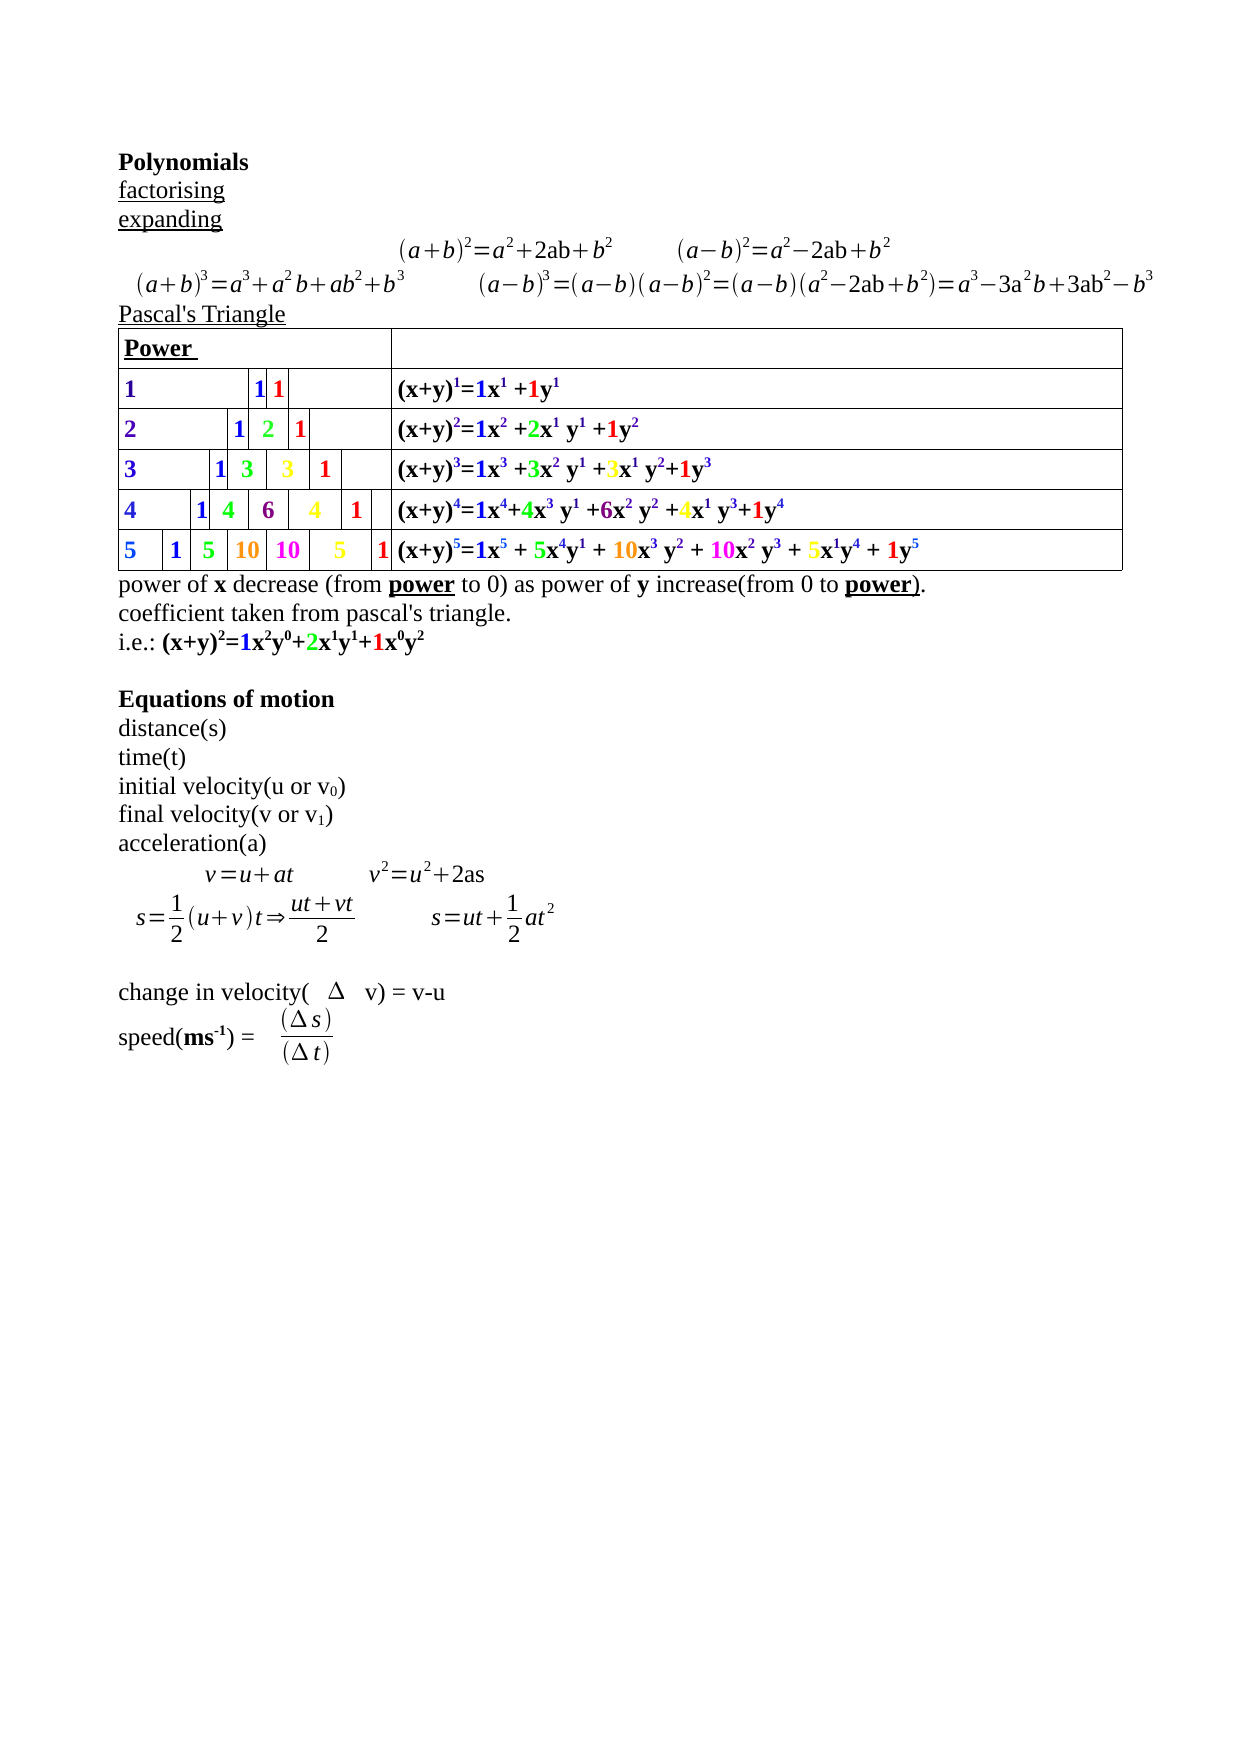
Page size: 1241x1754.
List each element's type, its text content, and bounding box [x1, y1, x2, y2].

text i.e.: (x+y)2=1x2y0+2x1y1+1x0y2 [118, 627, 1122, 656]
text expanding [118, 204, 1122, 233]
table_cell [310, 409, 391, 448]
table_cell 4 [210, 490, 248, 529]
table_cell 1 [191, 490, 209, 529]
table_cell 5 [310, 530, 371, 569]
table_cell 3 [267, 450, 309, 489]
table_cell 1 [163, 530, 190, 569]
table_cell 1 [249, 369, 266, 408]
table_cell 4 [289, 490, 341, 529]
table_cell [289, 369, 391, 408]
table_header [392, 329, 1122, 368]
table_cell [342, 450, 391, 489]
table_cell 1 [210, 450, 227, 489]
table_cell (x+y)2=1x2 +2x1 y1 +1y2 [392, 409, 1122, 448]
text acceleration(a) [118, 828, 1122, 857]
text speed(ms-1) = [118, 1006, 1122, 1067]
table_cell 3 [119, 450, 209, 489]
table_cell 1 [289, 409, 309, 448]
table_cell 1 [310, 450, 341, 489]
text Equations of motion [118, 684, 1122, 713]
table_cell 1 [228, 409, 248, 448]
text Polynomials [118, 147, 1122, 176]
table_cell 10 [228, 530, 266, 569]
text Pascal's Triangle [118, 299, 1122, 328]
table_cell (x+y)1=1x1 +1y1 [392, 369, 1122, 408]
table_cell 3 [228, 450, 266, 489]
table_cell (x+y)5=1x5 + 5x4y1 + 10x3 y2 + 10x2 y3 + 5x1y4 + 1y5 [392, 530, 1122, 569]
table_cell 1 [342, 490, 371, 529]
text time(t) [118, 742, 1122, 771]
table_cell (x+y)4=1x4+4x3 y1 +6x2 y2 +4x1 y3+1y4 [392, 490, 1122, 529]
table_cell 10 [267, 530, 309, 569]
table_cell 5 [119, 530, 162, 569]
table_cell 1 [267, 369, 288, 408]
table_cell 1 [372, 530, 391, 569]
table_cell 2 [249, 409, 288, 448]
text factorising [118, 176, 1122, 204]
table_cell 2 [119, 409, 227, 448]
table_cell (x+y)3=1x3 +3x2 y1 +3x1 y2+1y3 [392, 450, 1122, 489]
text distance(s) [118, 713, 1122, 742]
table_cell 1 [119, 369, 248, 408]
text initial velocity(u or v0) [118, 771, 1122, 799]
text power of x decrease (from power to 0) as power of y increase(from 0 to power). [118, 571, 1122, 598]
table_cell 4 [119, 490, 190, 529]
text final velocity(v or v1) [118, 799, 1122, 828]
text change in velocity(v) = v-u [118, 977, 1122, 1006]
table_header Power [119, 329, 391, 368]
table_cell 6 [249, 490, 288, 529]
table_cell 5 [191, 530, 227, 569]
text coefficient taken from pascal's triangle. [118, 598, 1122, 627]
table_cell [372, 490, 391, 529]
